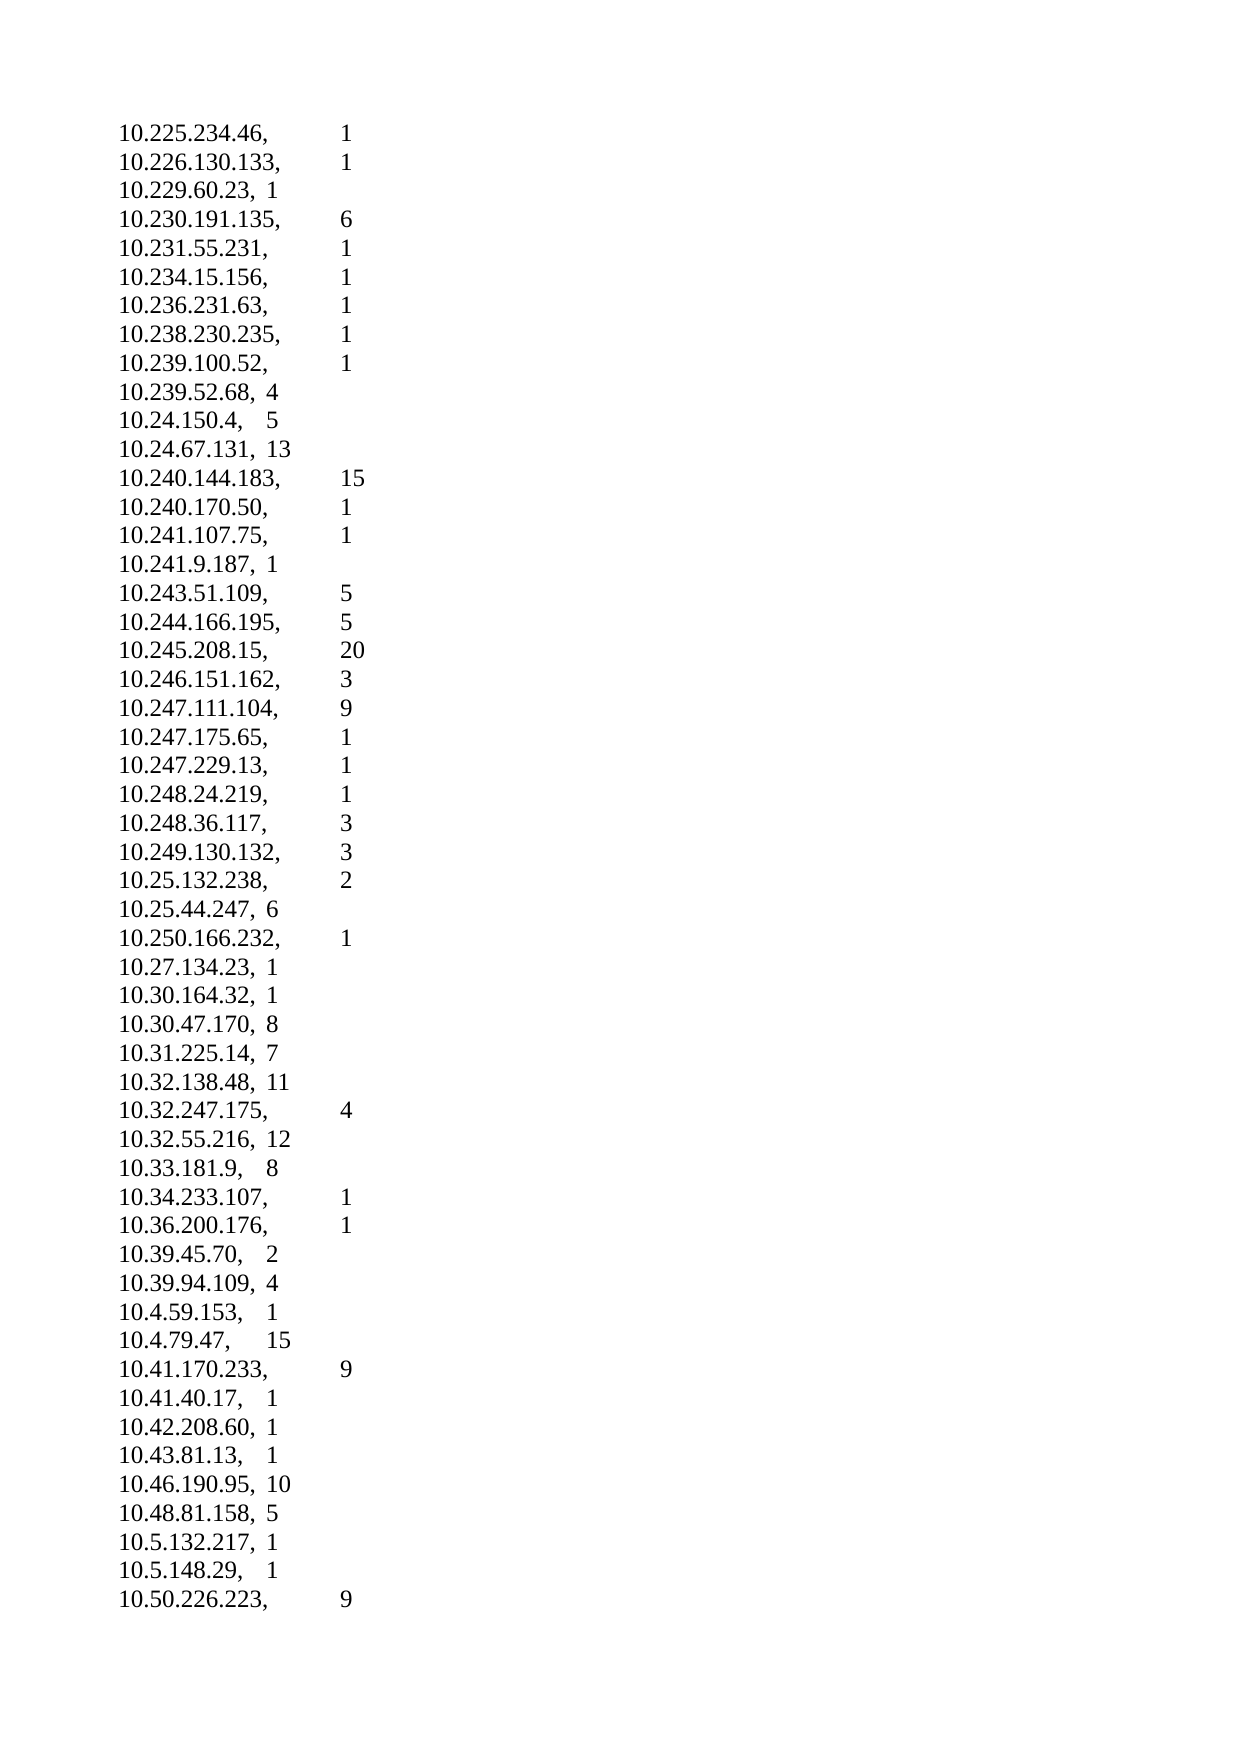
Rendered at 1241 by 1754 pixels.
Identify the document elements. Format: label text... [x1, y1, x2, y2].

text 10.48.81.158, 5 [118, 1498, 1122, 1527]
text 10.248.36.117, 3 [118, 808, 1122, 837]
text 10.250.166.232, 1 [118, 923, 1122, 952]
text 10.4.79.47, 15 [118, 1326, 1122, 1354]
text 10.246.151.162, 3 [118, 664, 1122, 693]
text 10.4.59.153, 1 [118, 1297, 1122, 1326]
text 10.249.130.132, 3 [118, 837, 1122, 866]
text 10.248.24.219, 1 [118, 779, 1122, 808]
text 10.240.170.50, 1 [118, 492, 1122, 521]
text 10.245.208.15, 20 [118, 636, 1122, 664]
text 10.46.190.95, 10 [118, 1469, 1122, 1498]
text 10.244.166.195, 5 [118, 607, 1122, 636]
text 10.236.231.63, 1 [118, 291, 1122, 319]
text 10.32.138.48, 11 [118, 1067, 1122, 1096]
text 10.239.100.52, 1 [118, 348, 1122, 377]
text 10.229.60.23, 1 [118, 176, 1122, 204]
text 10.247.175.65, 1 [118, 722, 1122, 751]
text 10.39.45.70, 2 [118, 1239, 1122, 1268]
text 10.230.191.135, 6 [118, 204, 1122, 233]
text 10.5.148.29, 1 [118, 1556, 1122, 1584]
text 10.39.94.109, 4 [118, 1268, 1122, 1297]
text 10.241.9.187, 1 [118, 549, 1122, 578]
text 10.231.55.231, 1 [118, 233, 1122, 262]
text 10.32.55.216, 12 [118, 1124, 1122, 1153]
text 10.41.170.233, 9 [118, 1354, 1122, 1383]
text 10.240.144.183, 15 [118, 463, 1122, 492]
text 10.31.225.14, 7 [118, 1038, 1122, 1067]
text 10.34.233.107, 1 [118, 1182, 1122, 1211]
text 10.32.247.175, 4 [118, 1096, 1122, 1124]
text 10.30.47.170, 8 [118, 1009, 1122, 1038]
text 10.25.44.247, 6 [118, 894, 1122, 923]
text 10.30.164.32, 1 [118, 981, 1122, 1009]
text 10.247.229.13, 1 [118, 751, 1122, 779]
text 10.241.107.75, 1 [118, 521, 1122, 549]
text 10.25.132.238, 2 [118, 866, 1122, 894]
text 10.234.15.156, 1 [118, 262, 1122, 291]
text 10.238.230.235, 1 [118, 319, 1122, 348]
text 10.33.181.9, 8 [118, 1153, 1122, 1182]
text 10.43.81.13, 1 [118, 1441, 1122, 1469]
text 10.239.52.68, 4 [118, 377, 1122, 406]
text 10.24.67.131, 13 [118, 434, 1122, 463]
text 10.50.226.223, 9 [118, 1584, 1122, 1613]
text 10.5.132.217, 1 [118, 1527, 1122, 1556]
text 10.24.150.4, 5 [118, 406, 1122, 434]
text 10.41.40.17, 1 [118, 1383, 1122, 1412]
text 10.225.234.46, 1 [118, 118, 1122, 147]
text 10.243.51.109, 5 [118, 578, 1122, 607]
text 10.42.208.60, 1 [118, 1412, 1122, 1441]
text 10.27.134.23, 1 [118, 952, 1122, 981]
text 10.36.200.176, 1 [118, 1211, 1122, 1239]
text 10.226.130.133, 1 [118, 147, 1122, 176]
text 10.247.111.104, 9 [118, 693, 1122, 722]
